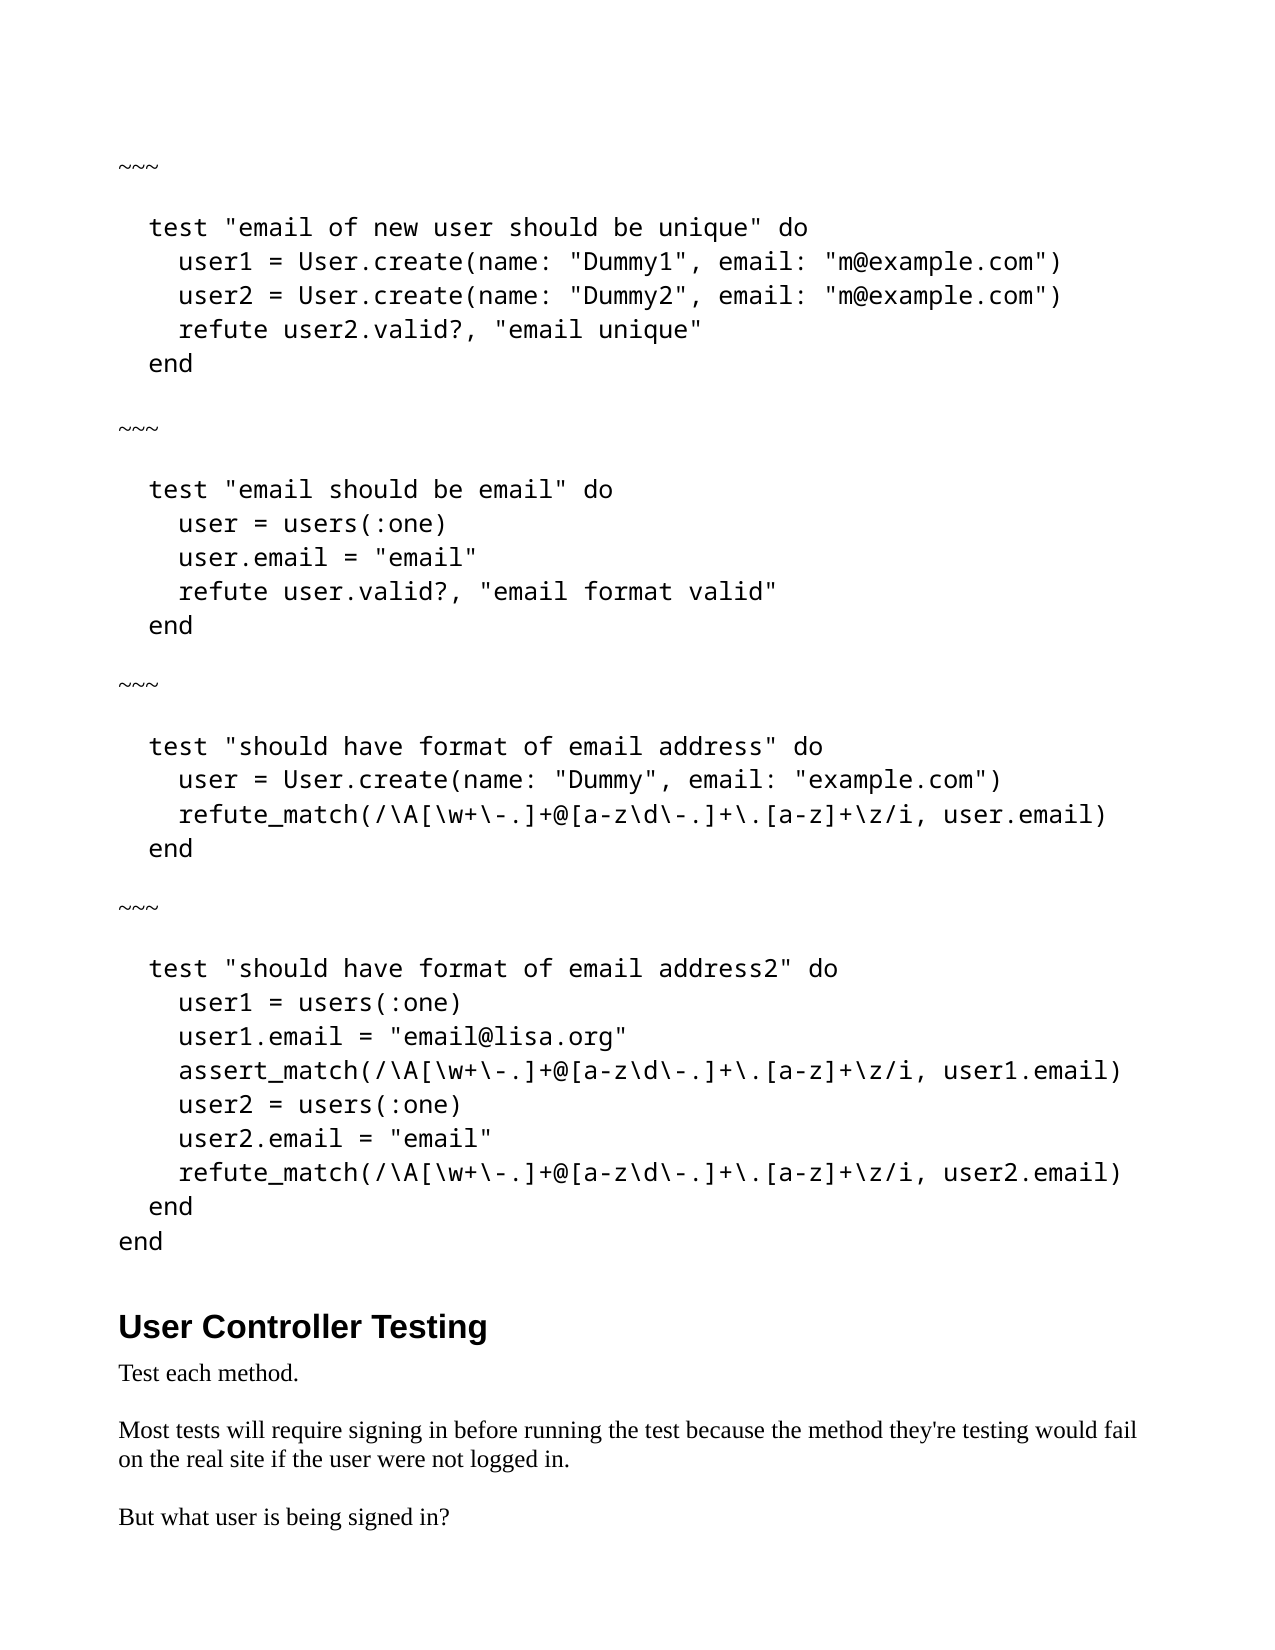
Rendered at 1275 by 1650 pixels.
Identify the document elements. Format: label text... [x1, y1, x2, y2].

text end [118, 346, 1157, 380]
text user = User.create(name: "Dummy", email: "example.com") [118, 762, 1157, 796]
text user2 = users(:one) [118, 1087, 1157, 1121]
text Most tests will require signing in before running the test because the method they're testing would fail on the real site if the user were not logged in. [118, 1415, 1157, 1473]
text test "email should be email" do [118, 472, 1157, 506]
text test "email of new user should be unique" do [118, 210, 1157, 244]
text end [118, 1223, 1157, 1257]
text test "should have format of email address" do [118, 728, 1157, 762]
subtitle User Controller Testing [118, 1307, 1157, 1345]
text ~~~ [118, 671, 1157, 699]
text ~~~ [118, 893, 1157, 922]
text user2.email = "email" [118, 1121, 1157, 1155]
text user1 = User.create(name: "Dummy1", email: "m@example.com") [118, 244, 1157, 278]
text refute user.valid?, "email format valid" [118, 574, 1157, 608]
text Test each method. [118, 1358, 1157, 1387]
text refute user2.valid?, "email unique" [118, 312, 1157, 346]
text assert_match(/\A[\w+\-.]+@[a-z\d\-.]+\.[a-z]+\z/i, user1.email) [118, 1053, 1157, 1087]
text ~~~ [118, 414, 1157, 443]
text user1 = users(:one) [118, 985, 1157, 1019]
text test "should have format of email address2" do [118, 951, 1157, 985]
text end [118, 1189, 1157, 1223]
text refute_match(/\A[\w+\-.]+@[a-z\d\-.]+\.[a-z]+\z/i, user.email) [118, 796, 1157, 830]
text user.email = "email" [118, 540, 1157, 574]
text end [118, 608, 1157, 642]
text But what user is being signed in? [118, 1502, 1157, 1530]
text user1.email = "email@lisa.org" [118, 1019, 1157, 1053]
text user = users(:one) [118, 506, 1157, 540]
text refute_match(/\A[\w+\-.]+@[a-z\d\-.]+\.[a-z]+\z/i, user2.email) [118, 1155, 1157, 1189]
text ~~~ [118, 152, 1157, 181]
text end [118, 830, 1157, 864]
text user2 = User.create(name: "Dummy2", email: "m@example.com") [118, 278, 1157, 312]
